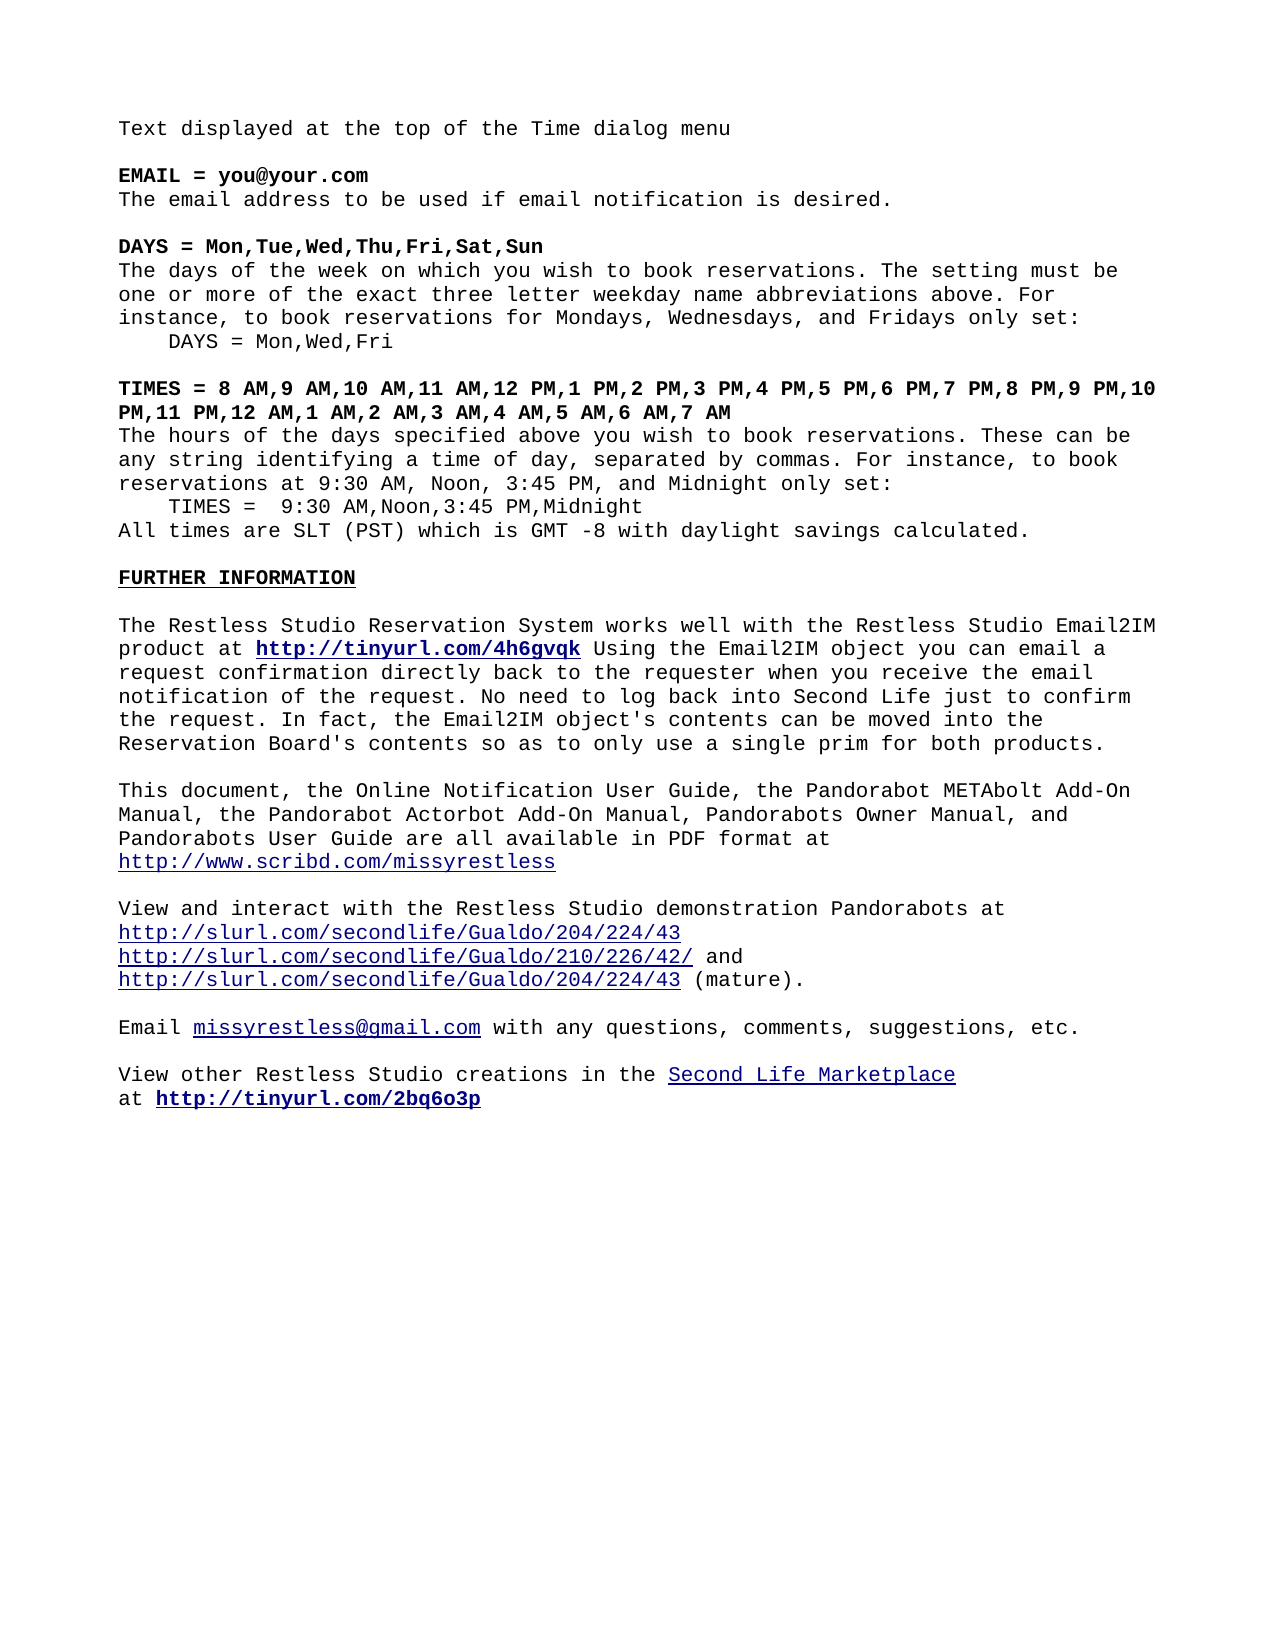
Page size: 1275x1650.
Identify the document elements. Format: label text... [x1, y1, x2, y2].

text The email address to be used if email notification is desired. [118, 189, 1157, 213]
text Text displayed at the top of the Time dialog menu [118, 118, 1157, 142]
text All times are SLT (PST) which is GMT -8 with daylight savings calculated. [118, 520, 1157, 544]
text View other Restless Studio creations in the Second Life Marketplace [118, 1064, 1157, 1088]
text The Restless Studio Reservation System works well with the Restless Studio Email2IM product at http://tinyurl.com/4h6gvqk Using the Email2IM object you can email a request confirmation directly back to the requester when you receive the email notification of the request. No need to log back into Second Life just to confirm the request. In fact, the Email2IM object's contents can be moved into the Reservation Board's contents so as to only use a single prim for both products. [118, 615, 1157, 757]
text TIMES = 8 AM,9 AM,10 AM,11 AM,12 PM,1 PM,2 PM,3 PM,4 PM,5 PM,6 PM,7 PM,8 PM,9 PM,10 PM,11 PM,12 AM,1 AM,2 AM,3 AM,4 AM,5 AM,6 AM,7 AM [118, 378, 1157, 426]
text TIMES = 9:30 AM,Noon,3:45 PM,Midnight [118, 496, 1157, 520]
text EMAIL = you@your.com [118, 165, 1157, 189]
text DAYS = Mon,Tue,Wed,Thu,Fri,Sat,Sun [118, 236, 1157, 260]
text at http://tinyurl.com/2bq6o3p [118, 1088, 1157, 1111]
text This document, the Online Notification User Guide, the Pandorabot METAbolt Add-On Manual, the Pandorabot Actorbot Add-On Manual, Pandorabots Owner Manual, and Pandorabots User Guide are all available in PDF format at http://www.scribd.com/missyrestless [118, 780, 1157, 875]
text DAYS = Mon,Wed,Fri [118, 331, 1157, 354]
text The hours of the days specified above you wish to book reservations. These can be any string identifying a time of day, separated by commas. For instance, to book reservations at 9:30 AM, Noon, 3:45 PM, and Midnight only set: [118, 426, 1157, 496]
text Email missyrestless@gmail.com with any questions, comments, suggestions, etc. [118, 1017, 1157, 1040]
text View and interact with the Restless Studio demonstration Pandorabots at http://slurl.com/secondlife/Gualdo/204/224/43 http://slurl.com/secondlife/Gualdo/210/226/42/ and http://slurl.com/secondlife/Gualdo/204/224/43 (mature). [118, 898, 1157, 993]
text The days of the week on which you wish to book reservations. The setting must be one or more of the exact three letter weekday name abbreviations above. For instance, to book reservations for Mondays, Wednesdays, and Fridays only set: [118, 260, 1157, 331]
text FURTHER INFORMATION [118, 567, 1157, 591]
